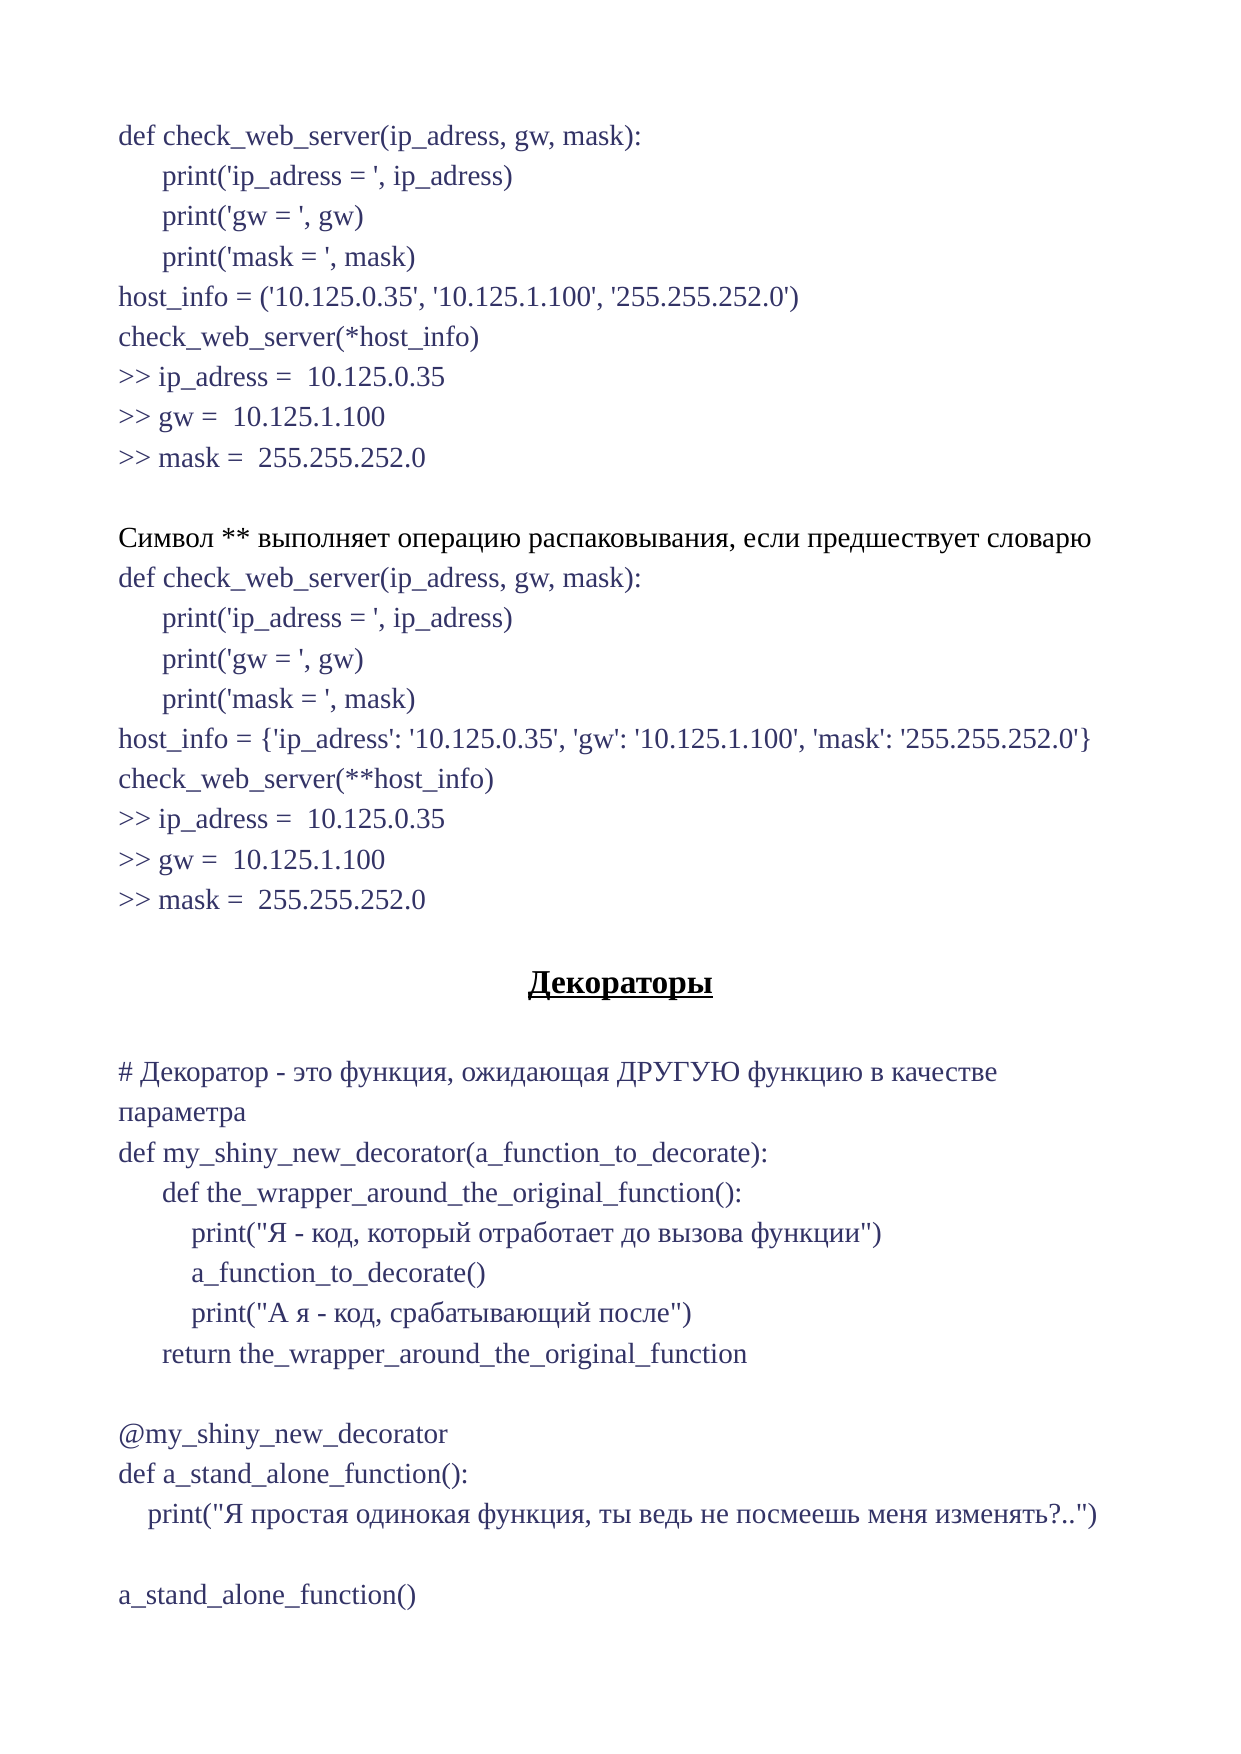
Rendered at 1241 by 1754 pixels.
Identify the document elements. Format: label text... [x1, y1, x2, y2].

text def the_wrapper_around_the_original_function(): [118, 1175, 1122, 1208]
text def my_shiny_new_decorator(a_function_to_decorate): [118, 1135, 1122, 1168]
text >> ip_adress = 10.125.0.35 [118, 359, 1122, 393]
text >> ip_adress = 10.125.0.35 [118, 802, 1122, 835]
text def check_web_server(ip_adress, gw, mask): [118, 118, 1122, 152]
text return the_wrapper_around_the_original_function [118, 1336, 1122, 1369]
text print('gw = ', gw) [118, 198, 1122, 232]
text print('mask = ', mask) [118, 681, 1122, 714]
text Символ ** выполняет операцию распаковывания, если предшествует словарю [118, 520, 1122, 554]
text host_info = ('10.125.0.35', '10.125.1.100', '255.255.252.0') [118, 279, 1122, 312]
text print('mask = ', mask) [118, 239, 1122, 272]
text print("А я - код, срабатывающий после") [118, 1296, 1122, 1329]
text >> mask = 255.255.252.0 [118, 882, 1122, 916]
text >> mask = 255.255.252.0 [118, 440, 1122, 473]
text print('ip_adress = ', ip_adress) [118, 601, 1122, 634]
text print("Я простая одинокая функция, ты ведь не посмеешь меня изменять?..") [118, 1497, 1122, 1530]
text def check_web_server(ip_adress, gw, mask): [118, 560, 1122, 594]
text # Декоратор - это функция, ожидающая ДРУГУЮ функцию в качестве параметра [118, 1054, 1122, 1128]
text print('gw = ', gw) [118, 641, 1122, 674]
text a_stand_alone_function() [118, 1577, 1122, 1611]
text >> gw = 10.125.1.100 [118, 842, 1122, 875]
text host_info = {'ip_adress': '10.125.0.35', 'gw': '10.125.1.100', 'mask': '255.255.252.0'} [118, 721, 1122, 755]
text @my_shiny_new_decorator [118, 1416, 1122, 1450]
text print('ip_adress = ', ip_adress) [118, 158, 1122, 192]
text a_function_to_decorate() [118, 1255, 1122, 1289]
text check_web_server(*host_info) [118, 319, 1122, 353]
text check_web_server(**host_info) [118, 761, 1122, 795]
text def a_stand_alone_function(): [118, 1456, 1122, 1490]
text print("Я - код, который отработает до вызова функции") [118, 1215, 1122, 1249]
text >> gw = 10.125.1.100 [118, 399, 1122, 433]
text Декораторы [118, 962, 1122, 1001]
